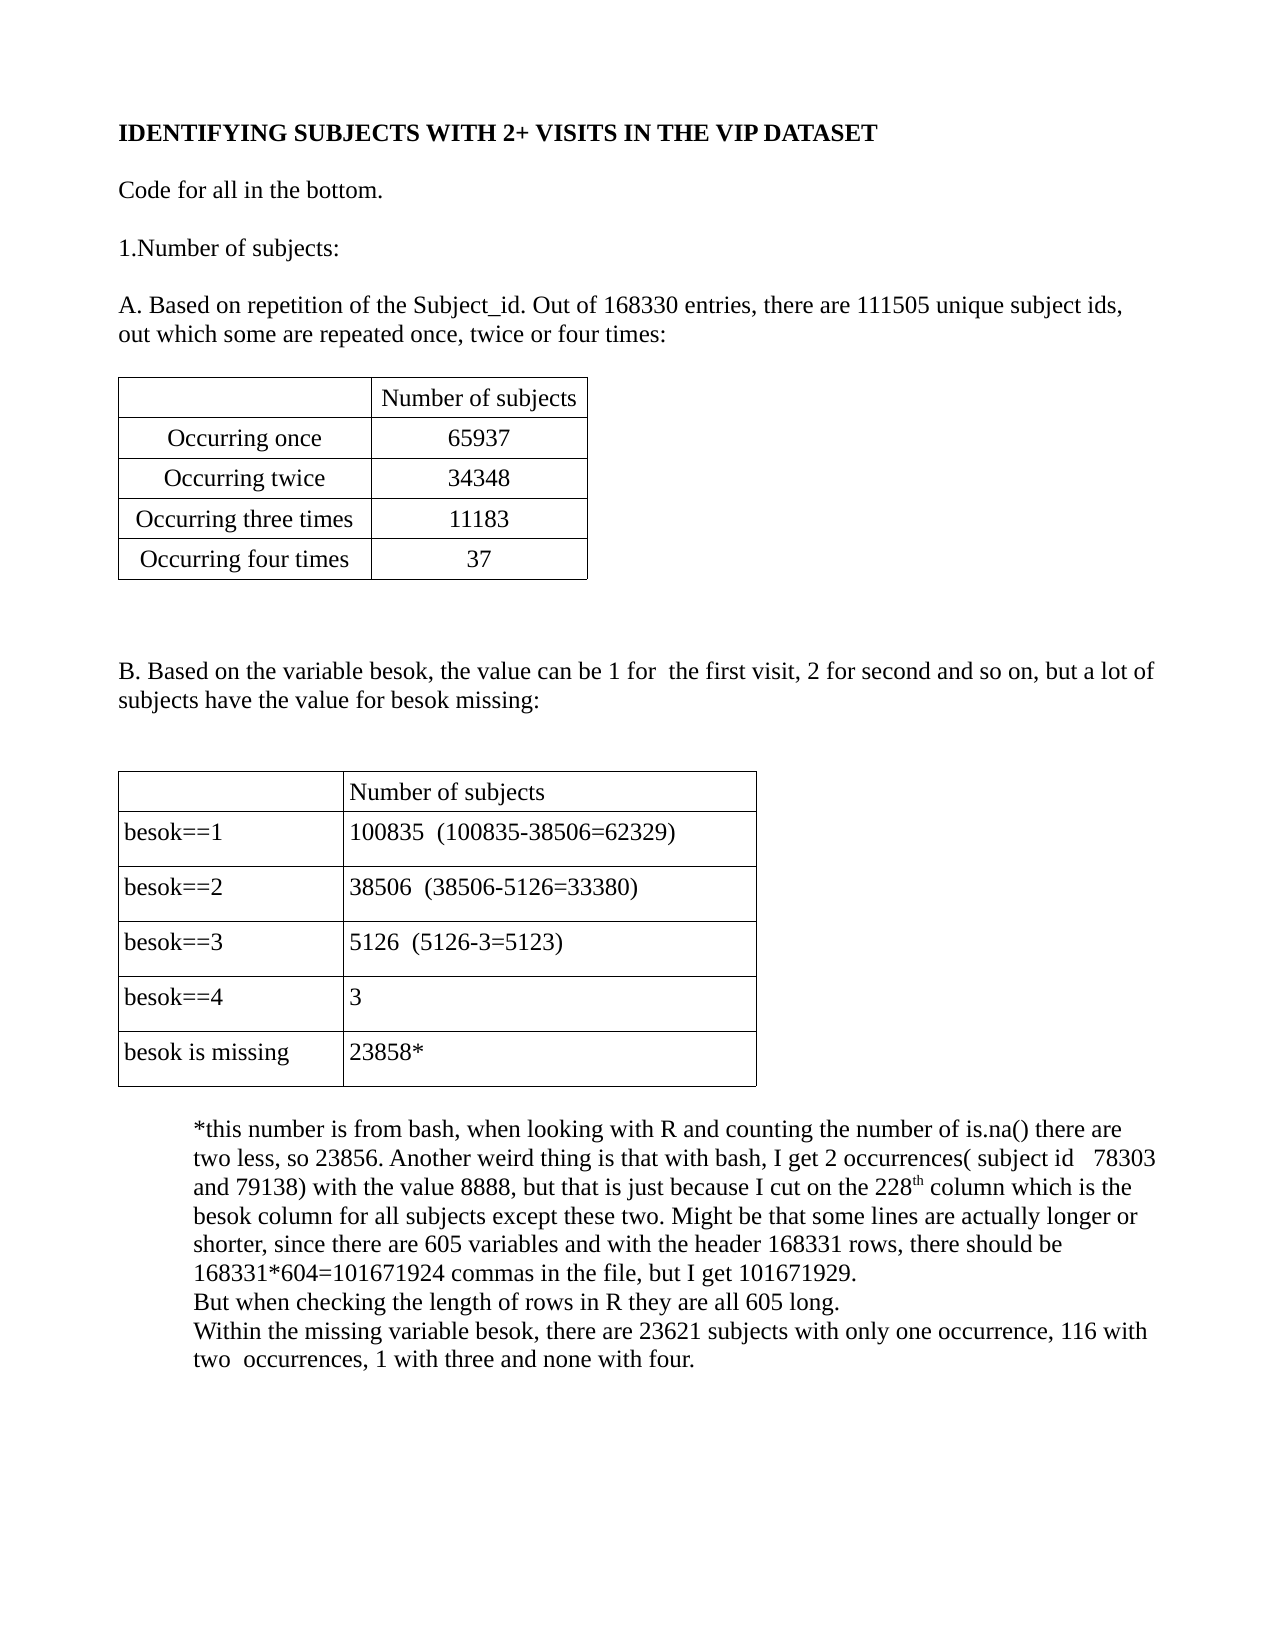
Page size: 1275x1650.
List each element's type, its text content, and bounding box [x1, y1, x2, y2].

table_cell 100835 (100835-38506=62329) [344, 812, 756, 866]
table_header [119, 772, 343, 811]
table_cell besok==1 [119, 812, 343, 866]
table_cell Occurring once [119, 418, 371, 457]
text B. Based on the variable besok, the value can be 1 for the first visit, 2 for second and so on, but a lot of subjects have the value for besok missing: [118, 656, 1157, 713]
table_header Number of subjects [344, 772, 756, 811]
text Code for all in the bottom. [118, 176, 1157, 204]
table_cell 65937 [372, 418, 587, 457]
text 1.Number of subjects: [118, 233, 1157, 262]
table_cell 5126 (5126-3=5123) [344, 922, 756, 976]
table_cell Occurring twice [119, 459, 371, 498]
table_cell 34348 [372, 459, 587, 498]
table_header [119, 378, 371, 417]
text IDENTIFYING SUBJECTS WITH 2+ VISITS IN THE VIP DATASET [118, 118, 1157, 147]
table_cell 3 [344, 977, 756, 1031]
table_cell besok==4 [119, 977, 343, 1031]
table_cell 37 [372, 539, 587, 578]
text But when checking the length of rows in R they are all 605 long. [118, 1287, 1157, 1316]
table_cell 23858* [344, 1032, 756, 1086]
table_cell Occurring four times [119, 539, 371, 578]
table_cell Occurring three times [119, 499, 371, 538]
table_cell besok==3 [119, 922, 343, 976]
text A. Based on repetition of the Subject_id. Out of 168330 entries, there are 111505 unique subject ids, out which some are repeated once, twice or four times: [118, 291, 1157, 348]
table_cell besok is missing [119, 1032, 343, 1086]
table_header Number of subjects [372, 378, 587, 417]
table_cell besok==2 [119, 867, 343, 921]
table_cell 11183 [372, 499, 587, 538]
text *this number is from bash, when looking with R and counting the number of is.na() there are two less, so 23856. Another weird thing is that with bash, I get 2 occurrences( subject id 78303 and 79138) with the value 8888, but that is just because I cut on the 228th column which is the besok column for all subjects except these two. Might be that some lines are actually longer or shorter, since there are 605 variables and with the header 168331 rows, there should be 168331*604=101671924 commas in the file, but I get 101671929. [118, 1114, 1157, 1287]
table_cell 38506 (38506-5126=33380) [344, 867, 756, 921]
text Within the missing variable besok, there are 23621 subjects with only one occurrence, 116 with two occurrences, 1 with three and none with four. [118, 1316, 1157, 1373]
